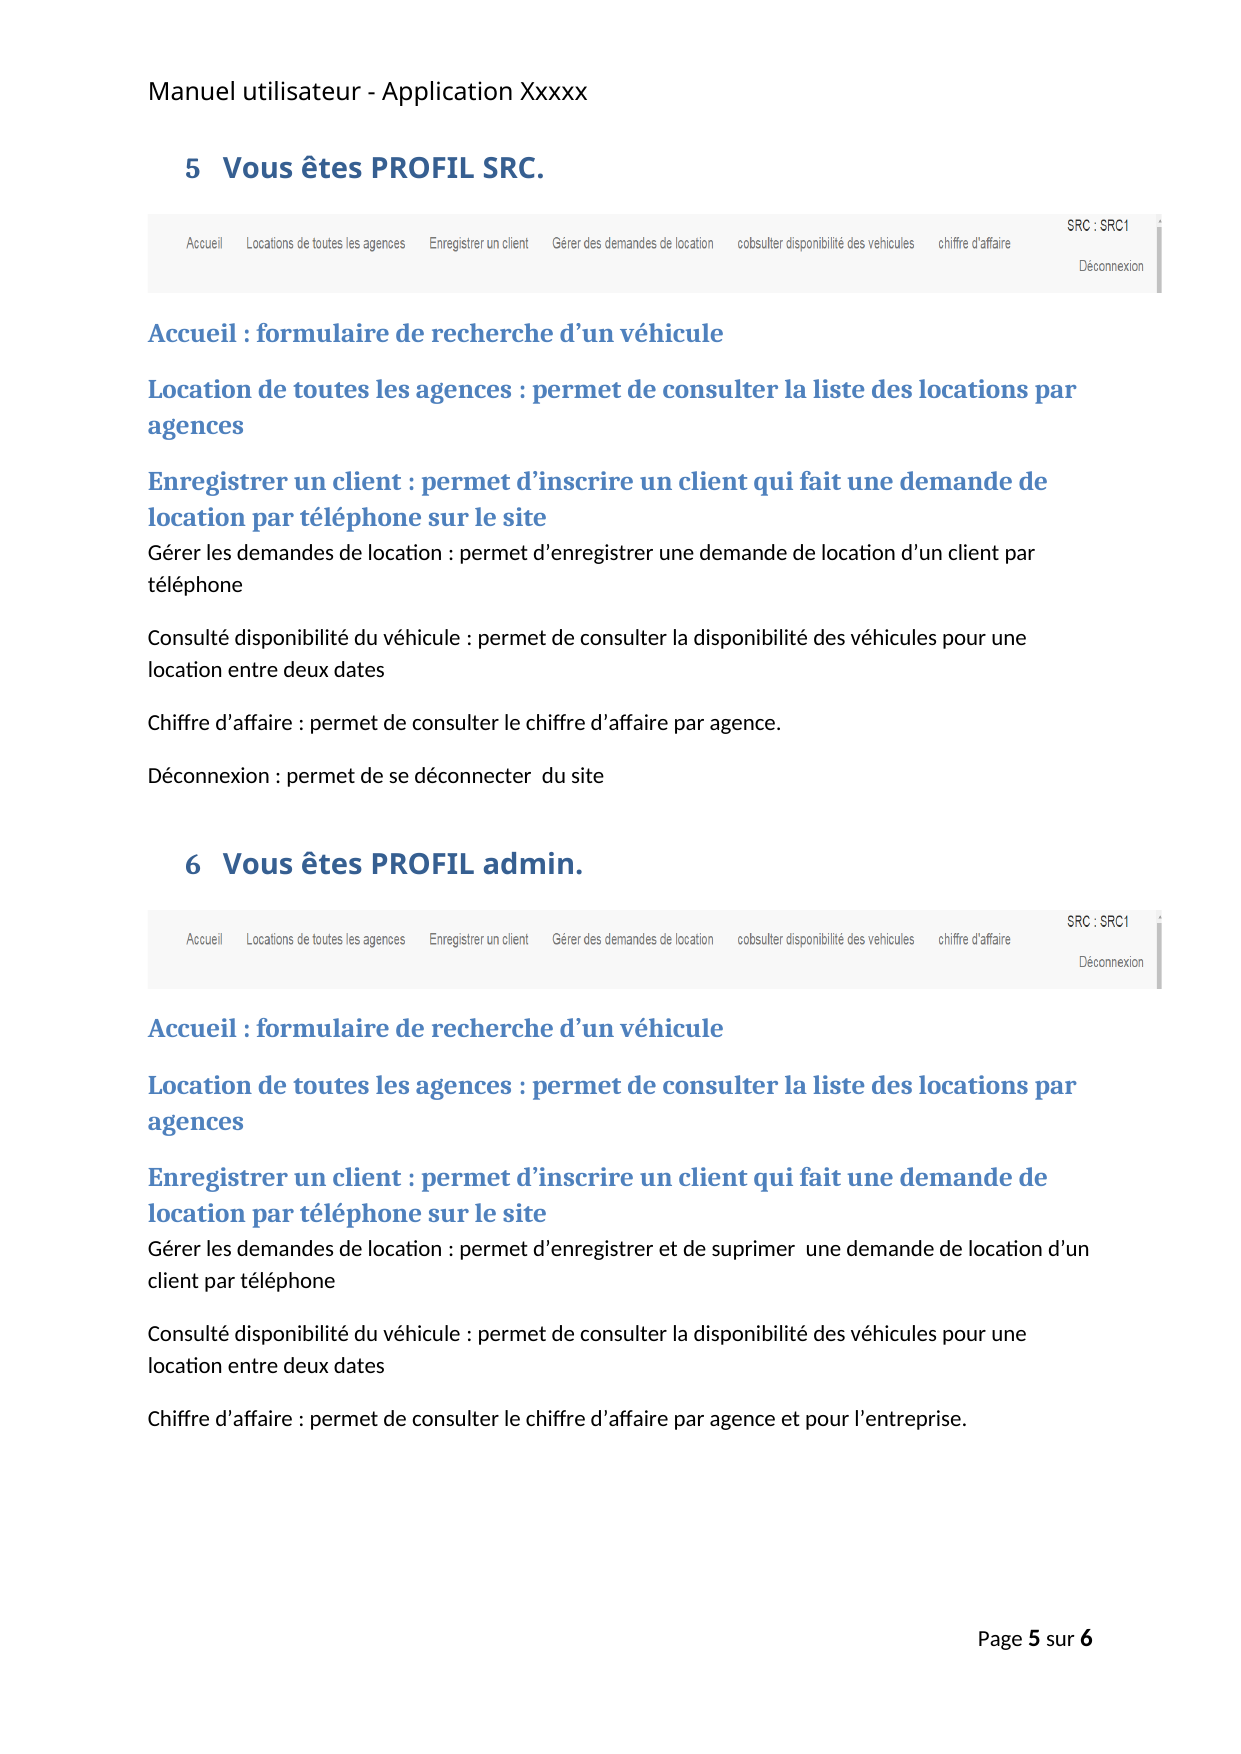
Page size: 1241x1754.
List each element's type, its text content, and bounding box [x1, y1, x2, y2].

subtitle Location de toutes les agences : permet de consulter la liste des locations par agences [148, 1070, 1093, 1137]
subtitle Vous êtes PROFIL SRC. [185, 148, 1093, 187]
text Consulté disponibilité du véhicule : permet de consulter la disponibilité des véhicules pour une location entre deux dates [148, 623, 1093, 683]
text Chiffre d’affaire : permet de consulter le chiffre d’affaire par agence. [148, 708, 1093, 736]
text Consulté disponibilité du véhicule : permet de consulter la disponibilité des véhicules pour une location entre deux dates [148, 1319, 1093, 1379]
subtitle Location de toutes les agences : permet de consulter la liste des locations par agences [148, 374, 1093, 441]
text Gérer les demandes de location : permet d’enregistrer et de suprimer une demande de location d’un client par téléphone [148, 1234, 1093, 1294]
subtitle Accueil : formulaire de recherche d’un véhicule [148, 1013, 1093, 1045]
picture [147, 214, 1162, 293]
subtitle Vous êtes PROFIL admin. [185, 843, 1093, 883]
subtitle Enregistrer un client : permet d’inscrire un client qui fait une demande de location par téléphone sur le site [148, 466, 1093, 533]
text Chiffre d’affaire : permet de consulter le chiffre d’affaire par agence et pour l’entreprise. [148, 1404, 1093, 1432]
text Gérer les demandes de location : permet d’enregistrer une demande de location d’un client par téléphone [148, 538, 1093, 598]
subtitle Accueil : formulaire de recherche d’un véhicule [148, 318, 1093, 349]
subtitle Enregistrer un client : permet d’inscrire un client qui fait une demande de location par téléphone sur le site [148, 1162, 1093, 1229]
picture [147, 910, 1162, 989]
text Déconnexion : permet de se déconnecter du site [148, 761, 1093, 789]
